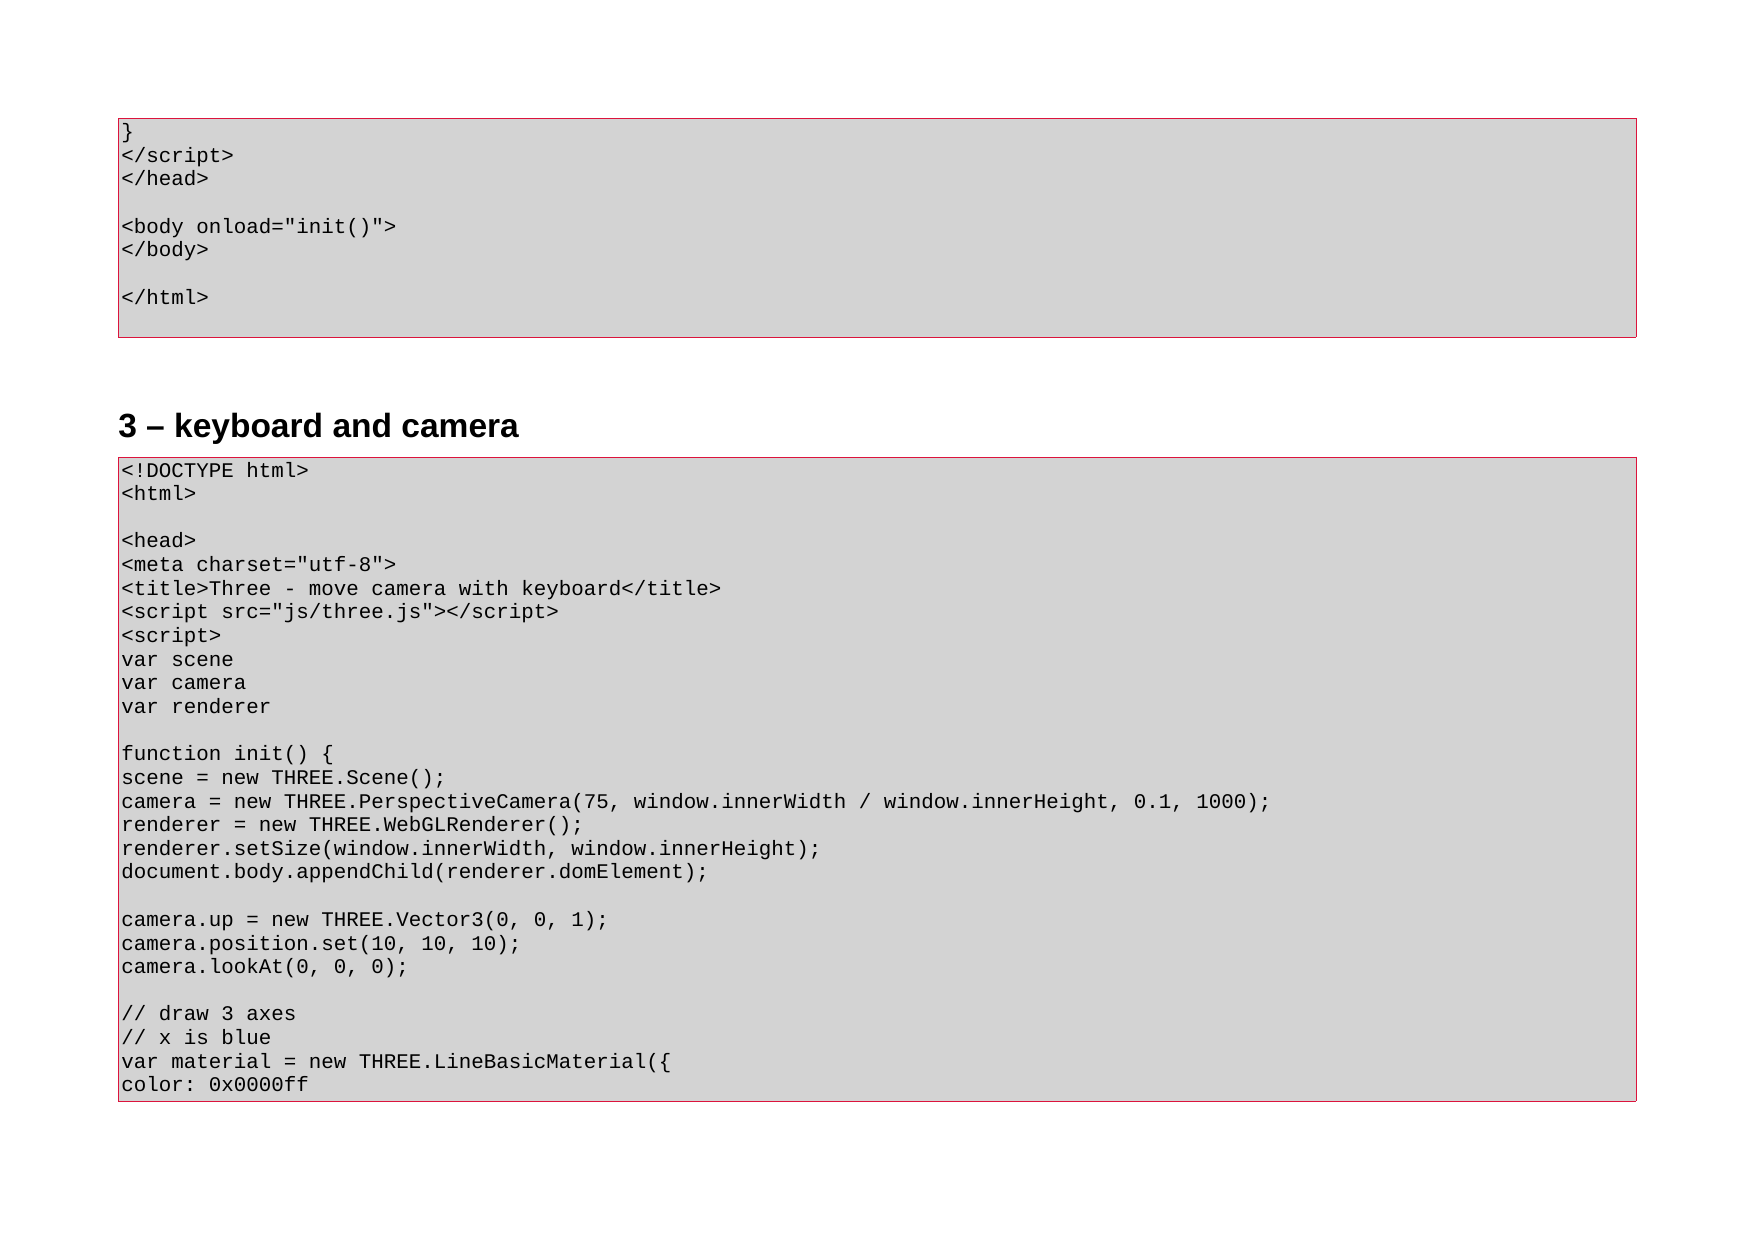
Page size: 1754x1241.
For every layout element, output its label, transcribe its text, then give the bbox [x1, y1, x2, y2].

text </html> [119, 284, 1636, 307]
text <meta charset="utf-8"> [119, 551, 1636, 575]
text renderer.setSize(window.innerWidth, window.innerHeight); [119, 835, 1636, 858]
text var scene [119, 646, 1636, 669]
text scene = new THREE.Scene(); [119, 764, 1636, 788]
text color: 0x0000ff [119, 1071, 1636, 1101]
text <body onload="init()"> [119, 213, 1636, 236]
text </body> [119, 236, 1636, 260]
subtitle 3 – keyboard and camera [118, 405, 1636, 444]
text // x is blue [119, 1024, 1636, 1048]
text <head> [119, 527, 1636, 551]
text <title>Three - move camera with keyboard</title> [119, 575, 1636, 598]
text <script> [119, 622, 1636, 646]
text <html> [119, 480, 1636, 504]
text camera.lookAt(0, 0, 0); [119, 953, 1636, 977]
text var camera [119, 669, 1636, 693]
text <script src="js/three.js"></script> [119, 598, 1636, 622]
text camera.up = new THREE.Vector3(0, 0, 1); [119, 906, 1636, 929]
text } [119, 119, 1636, 142]
text renderer = new THREE.WebGLRenderer(); [119, 811, 1636, 835]
text </head> [119, 165, 1636, 189]
text document.body.appendChild(renderer.domElement); [119, 858, 1636, 882]
text function init() { [119, 740, 1636, 764]
text var material = new THREE.LineBasicMaterial({ [119, 1048, 1636, 1071]
text var renderer [119, 693, 1636, 717]
text <!DOCTYPE html> [119, 458, 1636, 480]
text camera.position.set(10, 10, 10); [119, 929, 1636, 953]
text // draw 3 axes [119, 1000, 1636, 1024]
text </script> [119, 142, 1636, 165]
text camera = new THREE.PerspectiveCamera(75, window.innerWidth / window.innerHeight, 0.1, 1000); [119, 788, 1636, 811]
